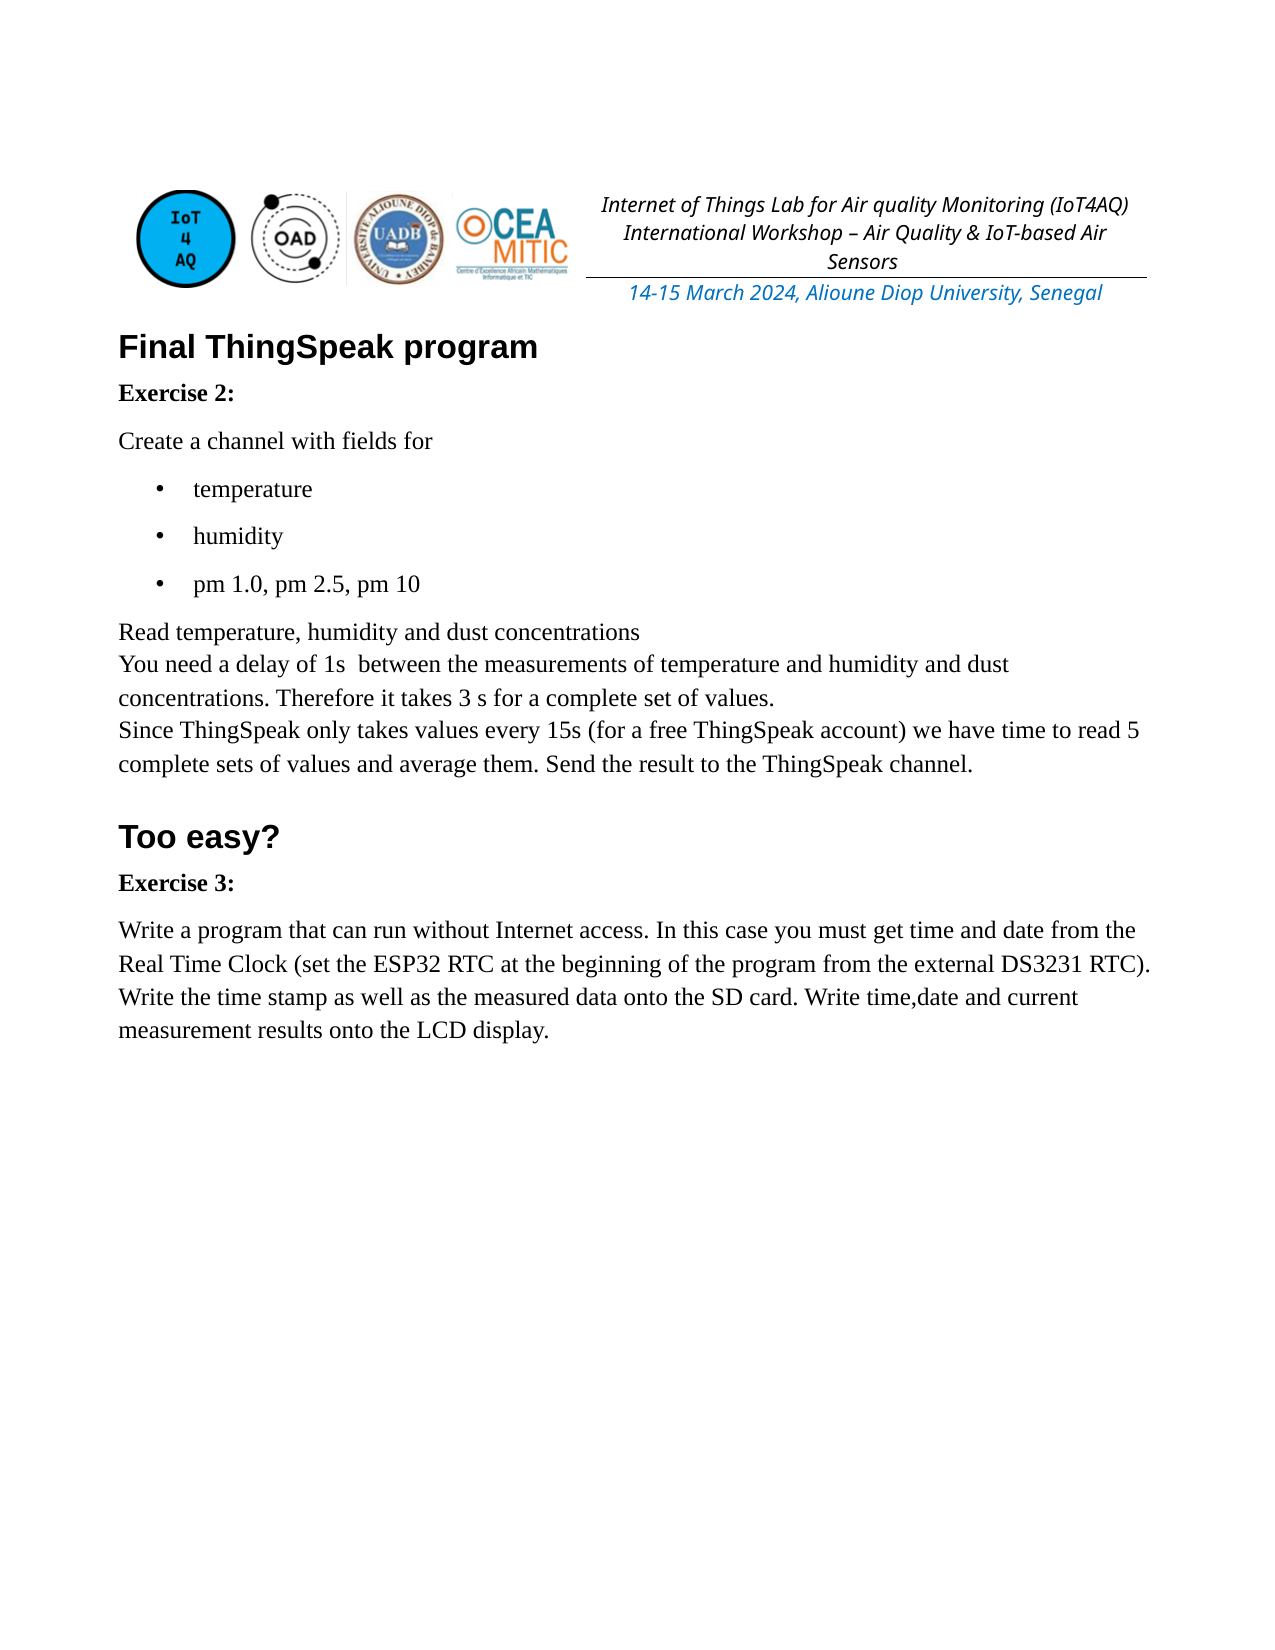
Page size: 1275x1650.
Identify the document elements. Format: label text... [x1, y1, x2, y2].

list temperature [156, 474, 1157, 502]
text Exercise 2: [118, 378, 1157, 407]
subtitle Final ThingSpeak program [118, 328, 1157, 366]
text Read temperature, humidity and dust concentrations You need a delay of 1s between the measurements of temperature and humidity and dust concentrations. Therefore it takes 3 s for a complete set of values. Since ThingSpeak only takes values every 15s (for a free ThingSpeak account) we have time to read 5 complete sets of values and average them. Send the result to the ThingSpeak channel. [118, 617, 1157, 777]
table_header [125, 190, 575, 307]
text Write a program that can run without Internet access. In this case you must get time and date from the Real Time Clock (set the ESP32 RTC at the beginning of the program from the external DS3231 RTC). Write the time stamp as well as the measured data onto the SD card. Write time,date and current measurement results onto the LCD display. [118, 916, 1157, 1076]
text Create a channel with fields for [118, 426, 1157, 455]
list humidity [156, 521, 1157, 550]
table_header Internet of Things Lab for Air quality Monitoring (IoT4AQ) International Workshop – Air Quality & IoT-based Air Sensors 14-15 March 2024, Alioune Diop University, Senegal [575, 190, 1158, 307]
list pm 1.0, pm 2.5, pm 10 [156, 569, 1157, 598]
picture [136, 190, 571, 288]
text Exercise 3: [118, 868, 1157, 897]
subtitle Too easy? [118, 817, 1157, 856]
